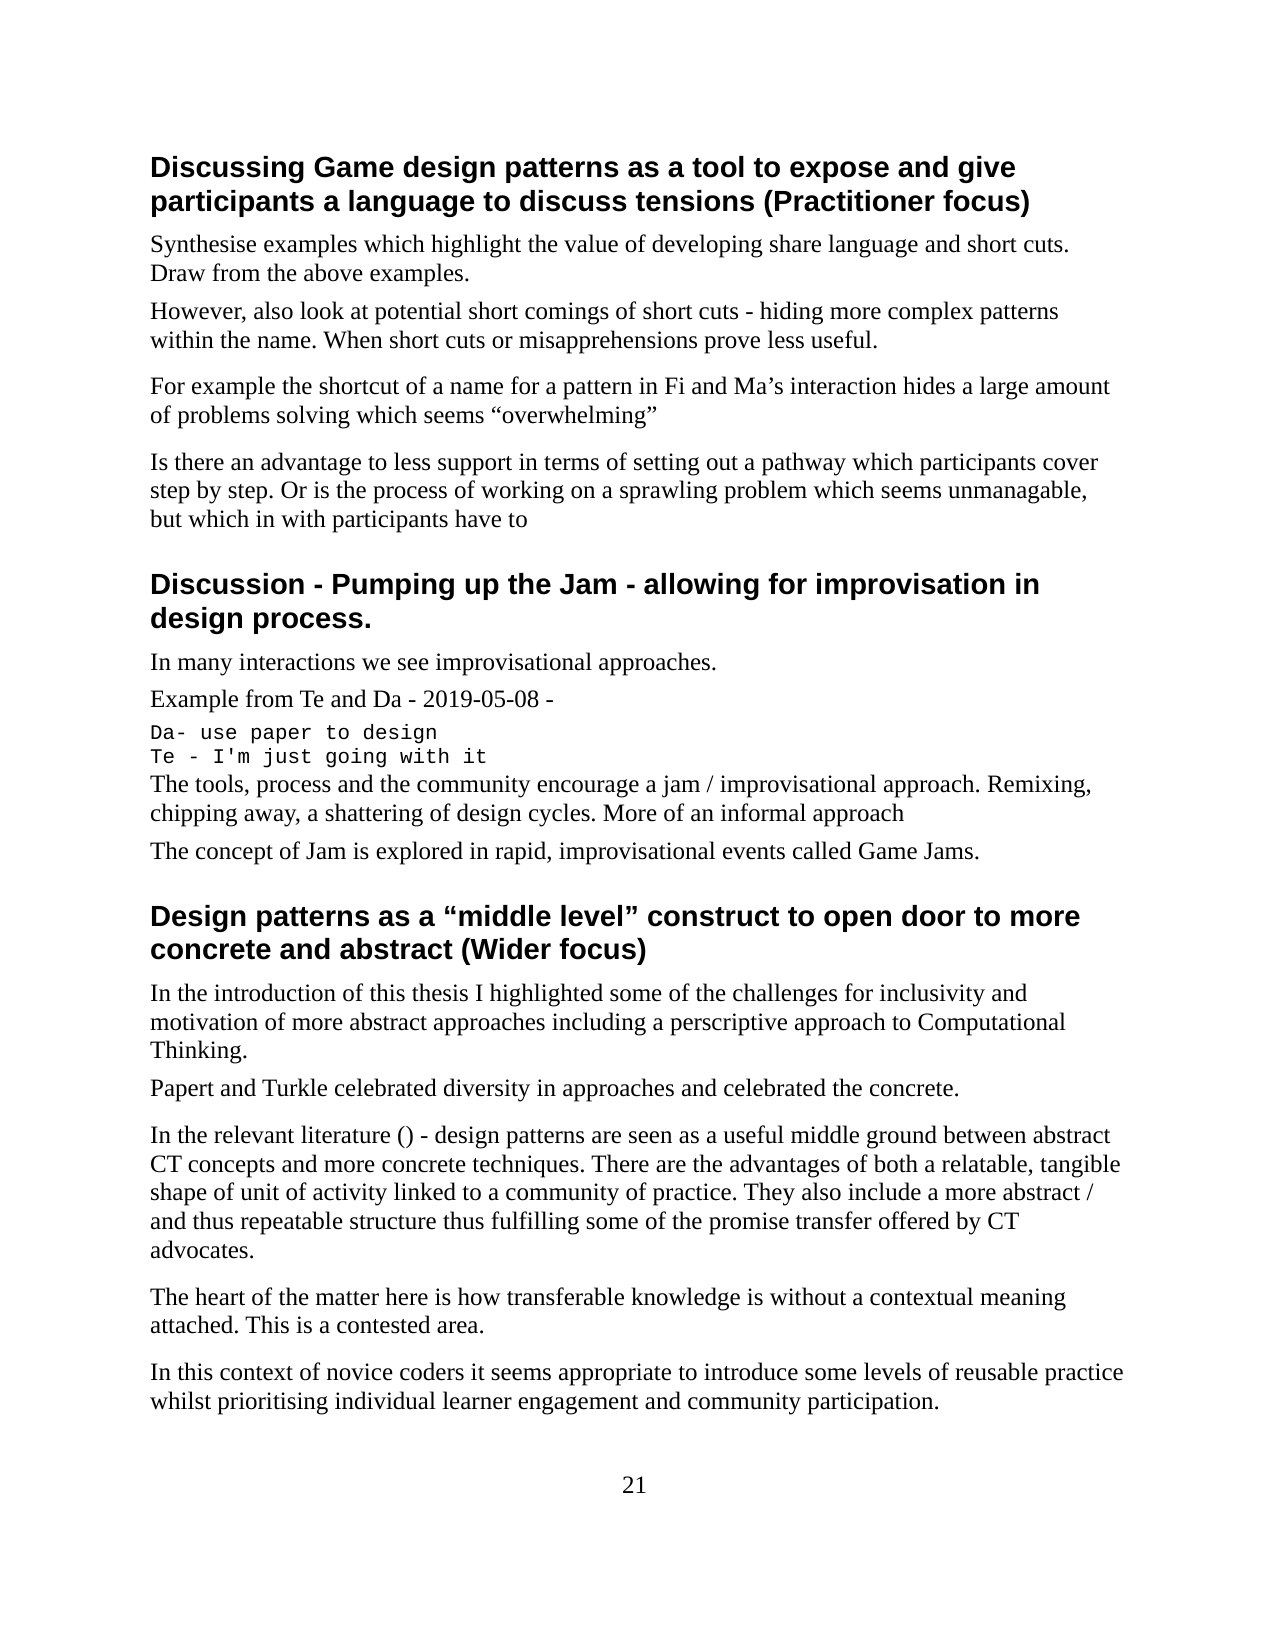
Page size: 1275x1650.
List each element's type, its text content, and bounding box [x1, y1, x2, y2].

text Synthesise examples which highlight the value of developing share language and short cuts. Draw from the above examples. [150, 229, 1125, 287]
subtitle Discussion - Pumping up the Jam - allowing for improvisation in design process. [150, 567, 1125, 634]
text For example the shortcut of a name for a pattern in Fi and Ma’s interaction hides a large amount of problems solving which seems “overwhelming” [150, 371, 1125, 429]
text In this context of novice coders it seems appropriate to introduce some levels of reusable practice whilst prioritising individual learner engagement and community participation. [150, 1357, 1125, 1414]
text Da- use paper to design [150, 722, 1125, 746]
text Te - I'm just going with it [150, 746, 1125, 769]
text Papert and Turkle celebrated diversity in approaches and celebrated the concrete. [150, 1073, 1125, 1102]
subtitle Design patterns as a “middle level” construct to open door to more concrete and abstract (Wider focus) [150, 898, 1125, 966]
text The tools, process and the community encourage a jam / improvisational approach. Remixing, chipping away, a shattering of design cycles. More of an informal approach [150, 769, 1125, 827]
text However, also look at potential short comings of short cuts - hiding more complex patterns within the name. When short cuts or misapprehensions prove less useful. [150, 296, 1125, 353]
text The concept of Jam is explored in rapid, improvisational events called Game Jams. [150, 836, 1125, 864]
text In the introduction of this thesis I highlighted some of the challenges for inclusivity and motivation of more abstract approaches including a perscriptive approach to Computational Thinking. [150, 978, 1125, 1064]
text The heart of the matter here is how transferable knowledge is without a contextual meaning attached. This is a contested area. [150, 1282, 1125, 1339]
text In many interactions we see improvisational approaches. [150, 647, 1125, 675]
text In the relevant literature () - design patterns are seen as a useful middle ground between abstract CT concepts and more concrete techniques. There are the advantages of both a relatable, tangible shape of unit of activity linked to a community of practice. They also include a more abstract / and thus repeatable structure thus fulfilling some of the promise transfer offered by CT advocates. [150, 1120, 1125, 1264]
subtitle Discussing Game design patterns as a tool to expose and give participants a language to discuss tensions (Practitioner focus) [150, 150, 1125, 217]
text Example from Te and Da - 2019-05-08 - [150, 684, 1125, 713]
text Is there an advantage to less support in terms of setting out a pathway which participants cover step by step. Or is the process of working on a sprawling problem which seems unmanagable, but which in with participants have to [150, 447, 1125, 533]
